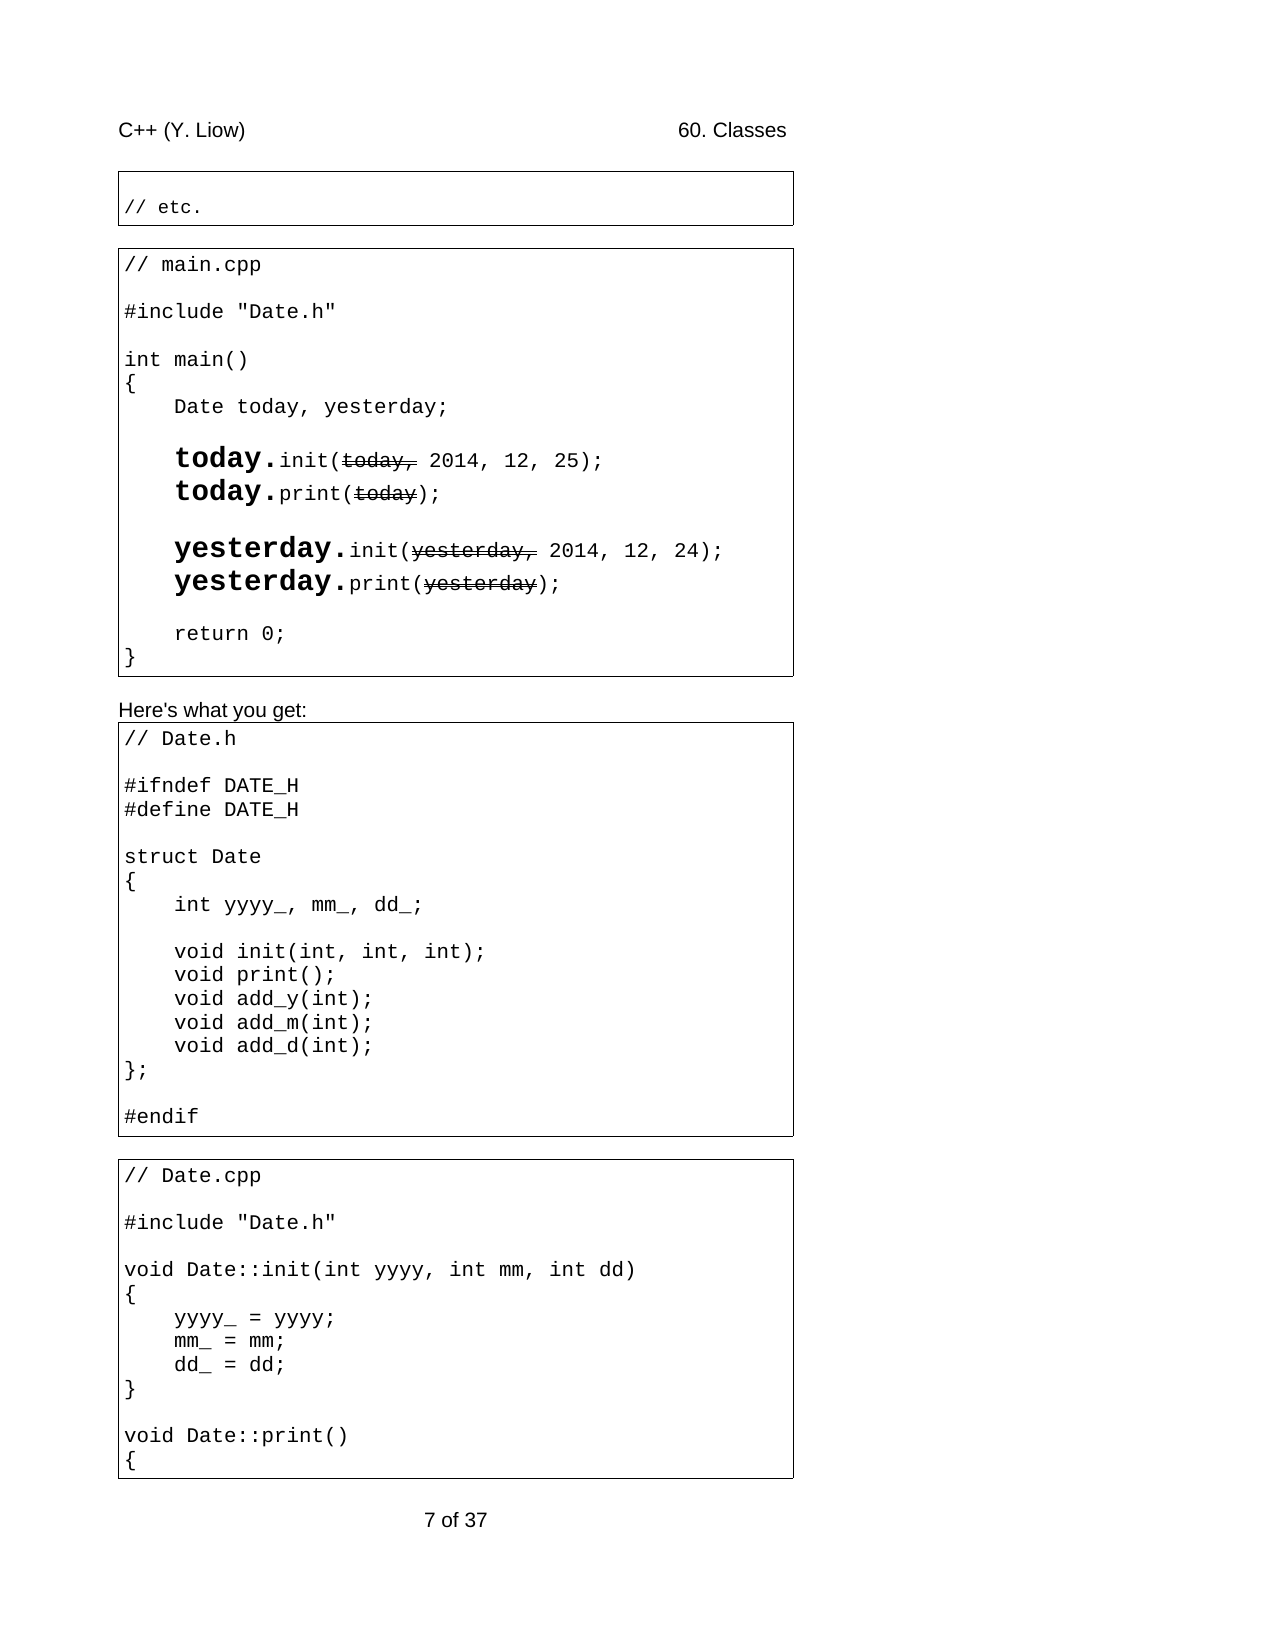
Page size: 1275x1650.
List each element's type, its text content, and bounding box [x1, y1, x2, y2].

text Here's what you get: [118, 699, 793, 722]
table_header // Date.cpp #include "Date.h" void Date::init(int yyyy, int mm, int dd) { yyyy_ = yyyy; mm_ = mm; dd_ = dd; } void Date::print() { [119, 1160, 793, 1478]
table_header // main.cpp #include "Date.h" int main() { Date today, yesterday; today.init(today, 2014, 12, 25); today.print(today); yesterday.init(yesterday, 2014, 12, 24); yesterday.print(yesterday); return 0; } [119, 249, 793, 676]
table_header // etc. [119, 172, 793, 225]
table_header // Date.h #ifndef DATE_H #define DATE_H struct Date { int yyyy_, mm_, dd_; void init(int, int, int); void print(); void add_y(int); void add_m(int); void add_d(int); }; #endif [119, 723, 793, 1136]
